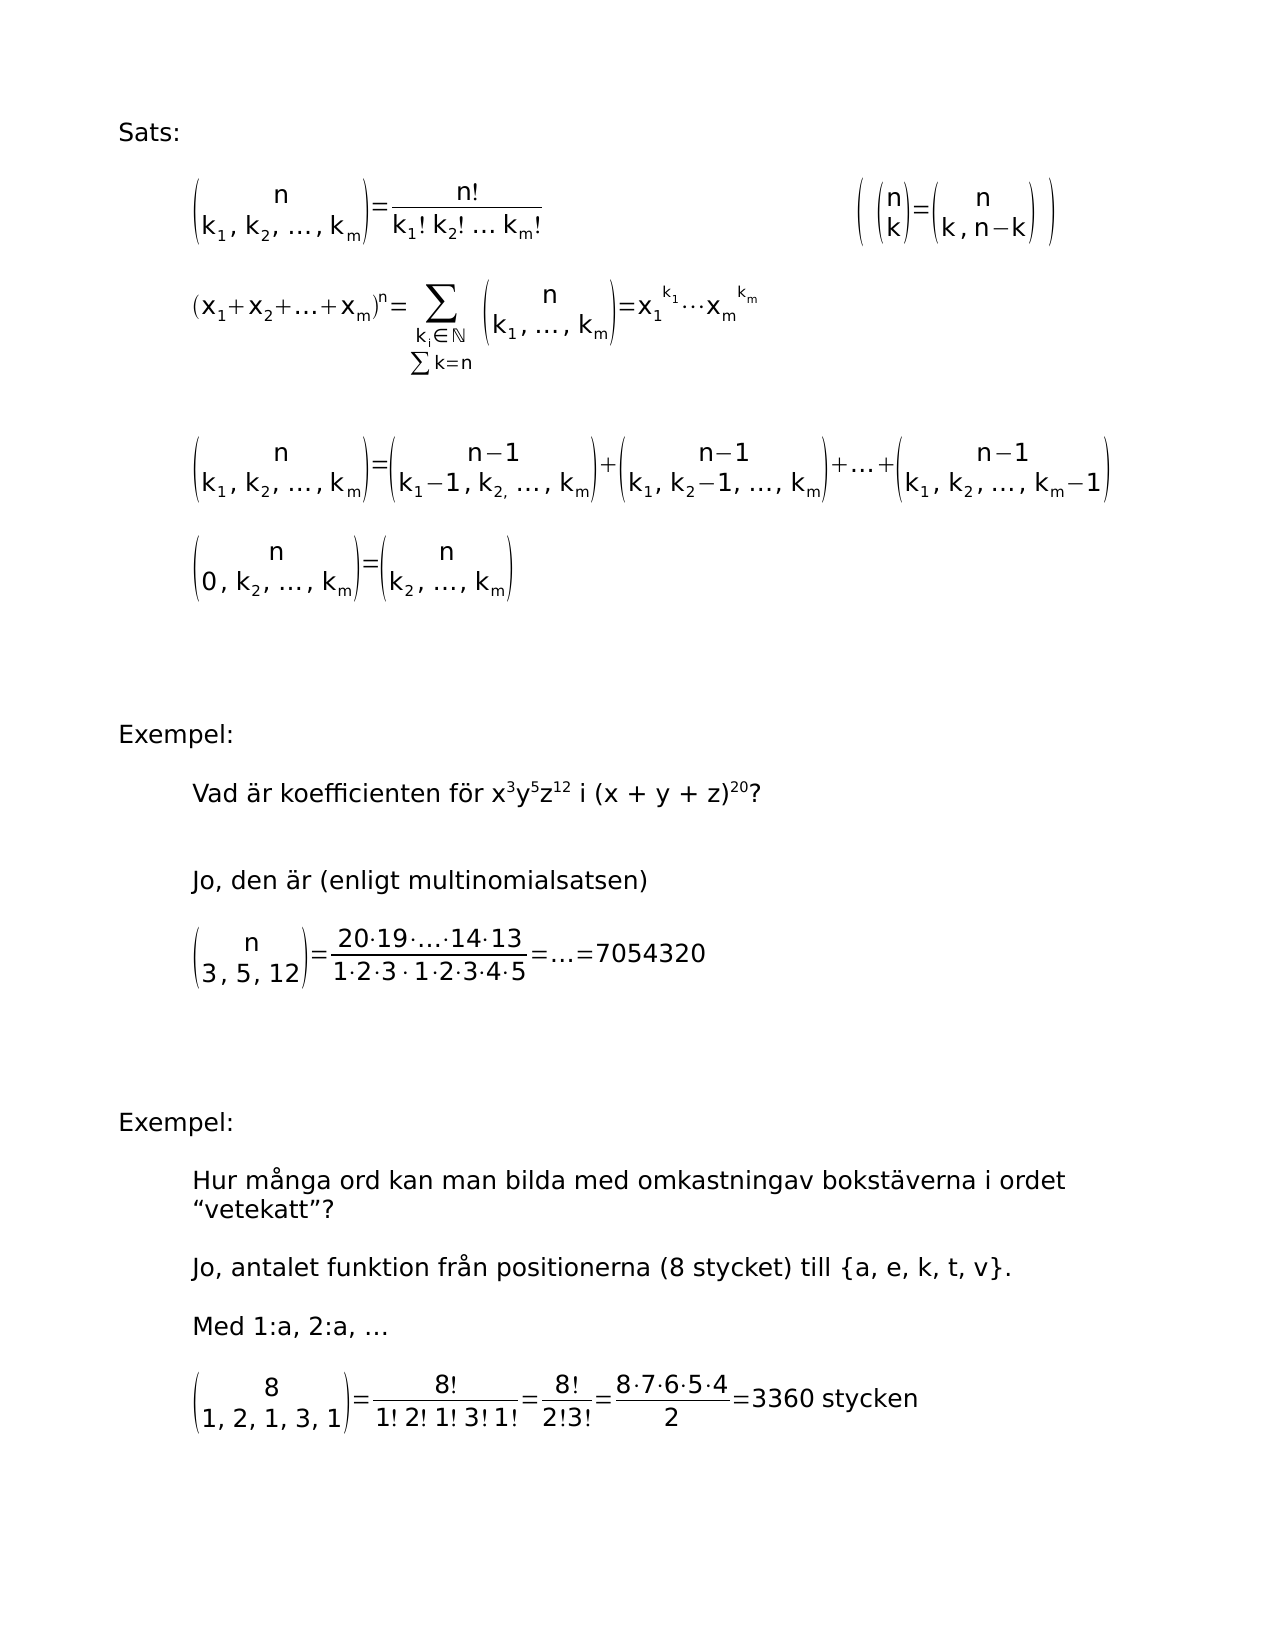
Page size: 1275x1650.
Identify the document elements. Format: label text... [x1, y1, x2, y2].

text Jo, antalet funktion från positionerna (8 stycket) till {a, e, k, t, v}. [118, 1253, 1157, 1283]
text Jo, den är (enligt multinomialsatsen) [118, 866, 1157, 895]
text Vad är koefficienten för x3y5z12 i (x + y + z)20? [118, 779, 1157, 808]
text Sats: [118, 118, 1157, 147]
text Med 1:a, 2:a, … [118, 1312, 1157, 1341]
text Exempel: [118, 1108, 1157, 1137]
text “vetekatt”? [118, 1195, 1157, 1224]
text Exempel: [118, 720, 1157, 749]
text Hur många ord kan man bilda med omkastningav bokstäverna i ordet [118, 1166, 1157, 1195]
